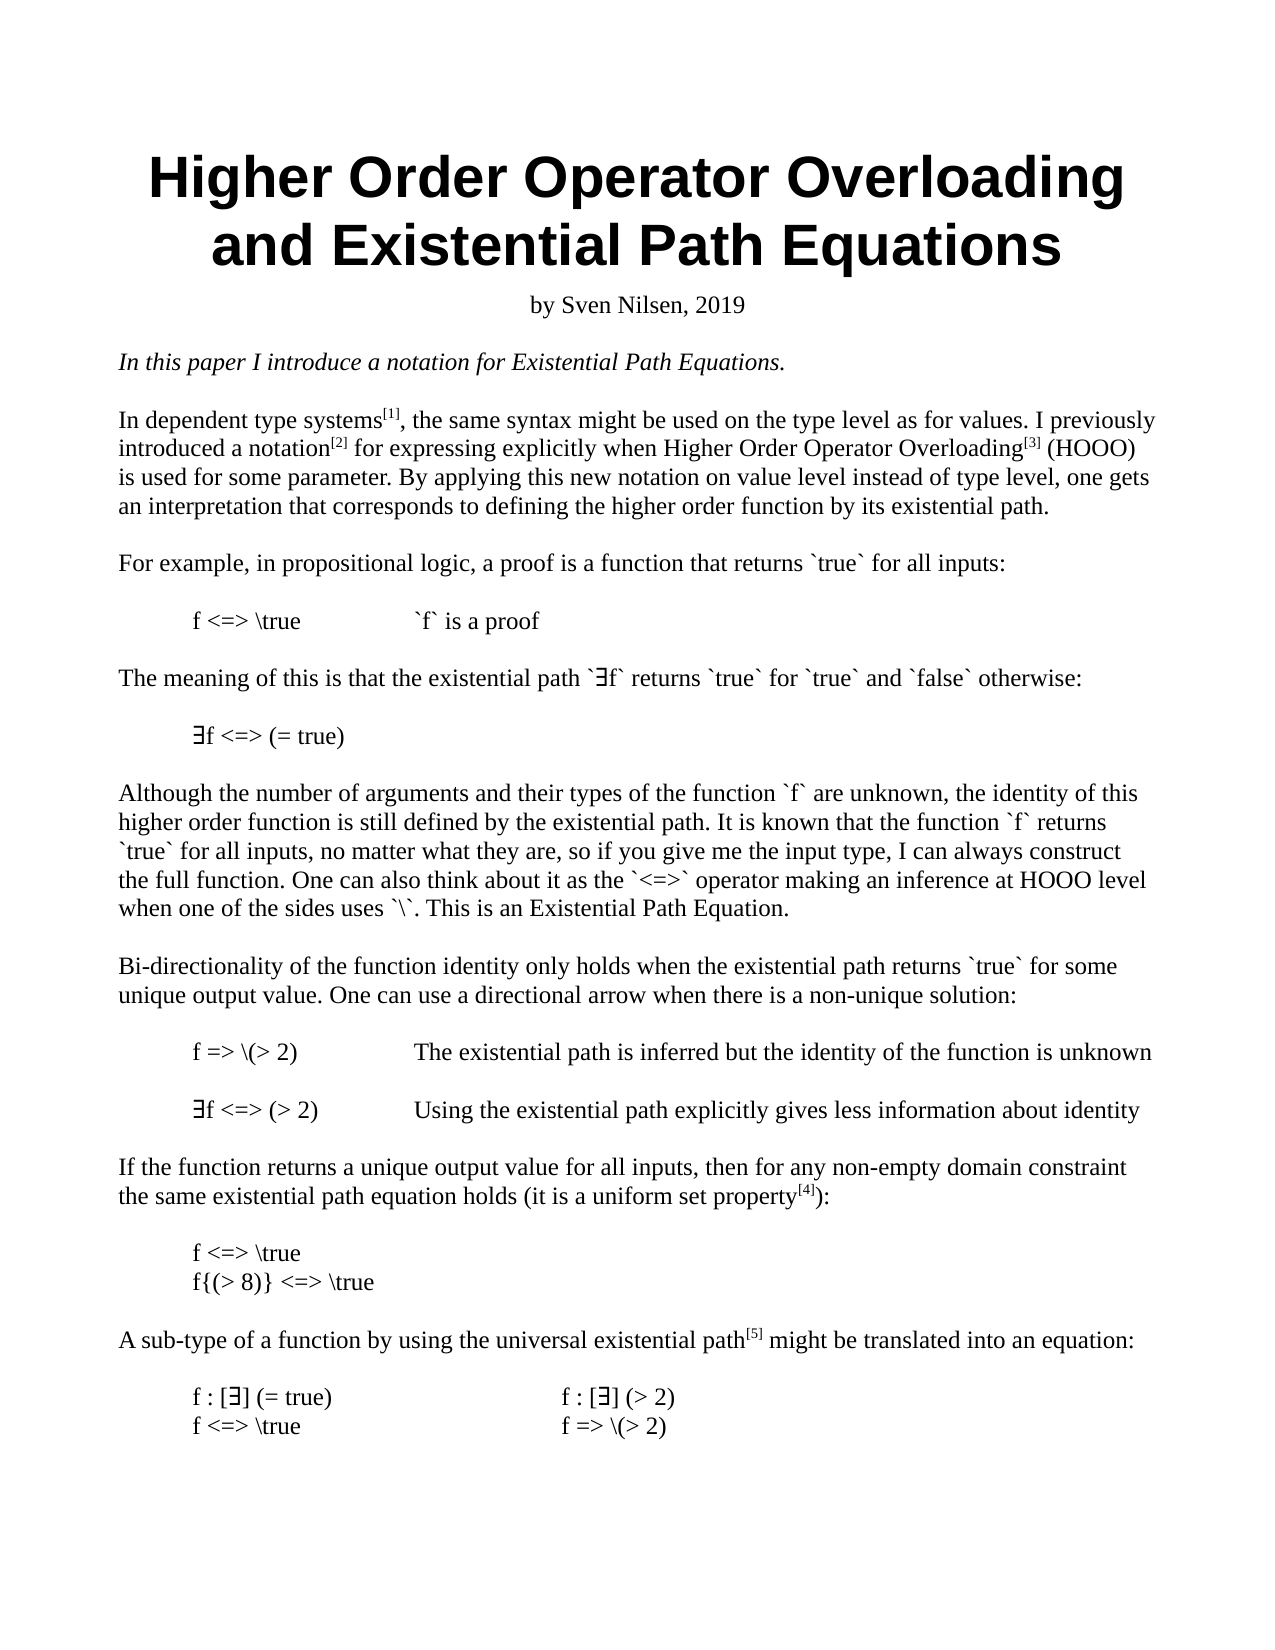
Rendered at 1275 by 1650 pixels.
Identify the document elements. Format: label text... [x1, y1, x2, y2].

title Higher Order Operator Overloading and Existential Path Equations [118, 143, 1157, 277]
text In dependent type systems[1], the same syntax might be used on the type level as for values. I previously introduced a notation[2] for expressing explicitly when Higher Order Operator Overloading[3] (HOOO) is used for some parameter. By applying this new notation on value level instead of type level, one gets an interpretation that corresponds to defining the higher order function by its existential path. [118, 405, 1157, 520]
text A sub-type of a function by using the universal existential path[5] might be translated into an equation: [118, 1325, 1157, 1353]
text f <=> \true f => \(> 2) [118, 1411, 1157, 1440]
text Although the number of arguments and their types of the function `f` are unknown, the identity of this higher order function is still defined by the existential path. It is known that the function `f` returns `true` for all inputs, no matter what they are, so if you give me the input type, I can always construct the full function. One can also think about it as the `<=>` operator making an inference at HOOO level when one of the sides uses `\`. This is an Existential Path Equation. [118, 778, 1157, 922]
text f => \(> 2) The existential path is inferred but the identity of the function is unknown [118, 1037, 1157, 1066]
text f{(> 8)} <=> \true [118, 1267, 1157, 1296]
text Bi-directionality of the function identity only holds when the existential path returns `true` for some unique output value. One can use a directional arrow when there is a non-unique solution: [118, 951, 1157, 1008]
text In this paper I introduce a notation for Existential Path Equations. [118, 347, 1157, 376]
text by Sven Nilsen, 2019 [118, 290, 1157, 318]
text ∃f <=> (> 2) Using the existential path explicitly gives less information about identity [118, 1095, 1157, 1123]
text If the function returns a unique output value for all inputs, then for any non-empty domain constraint the same existential path equation holds (it is a uniform set property[4]): [118, 1152, 1157, 1210]
text f <=> \true [118, 1238, 1157, 1267]
text f : [∃] (= true) f : [∃] (> 2) [118, 1382, 1157, 1411]
text f <=> \true `f` is a proof [118, 606, 1157, 635]
text For example, in propositional logic, a proof is a function that returns `true` for all inputs: [118, 548, 1157, 577]
text The meaning of this is that the existential path `∃f` returns `true` for `true` and `false` otherwise: [118, 663, 1157, 692]
text ∃f <=> (= true) [118, 721, 1157, 750]
